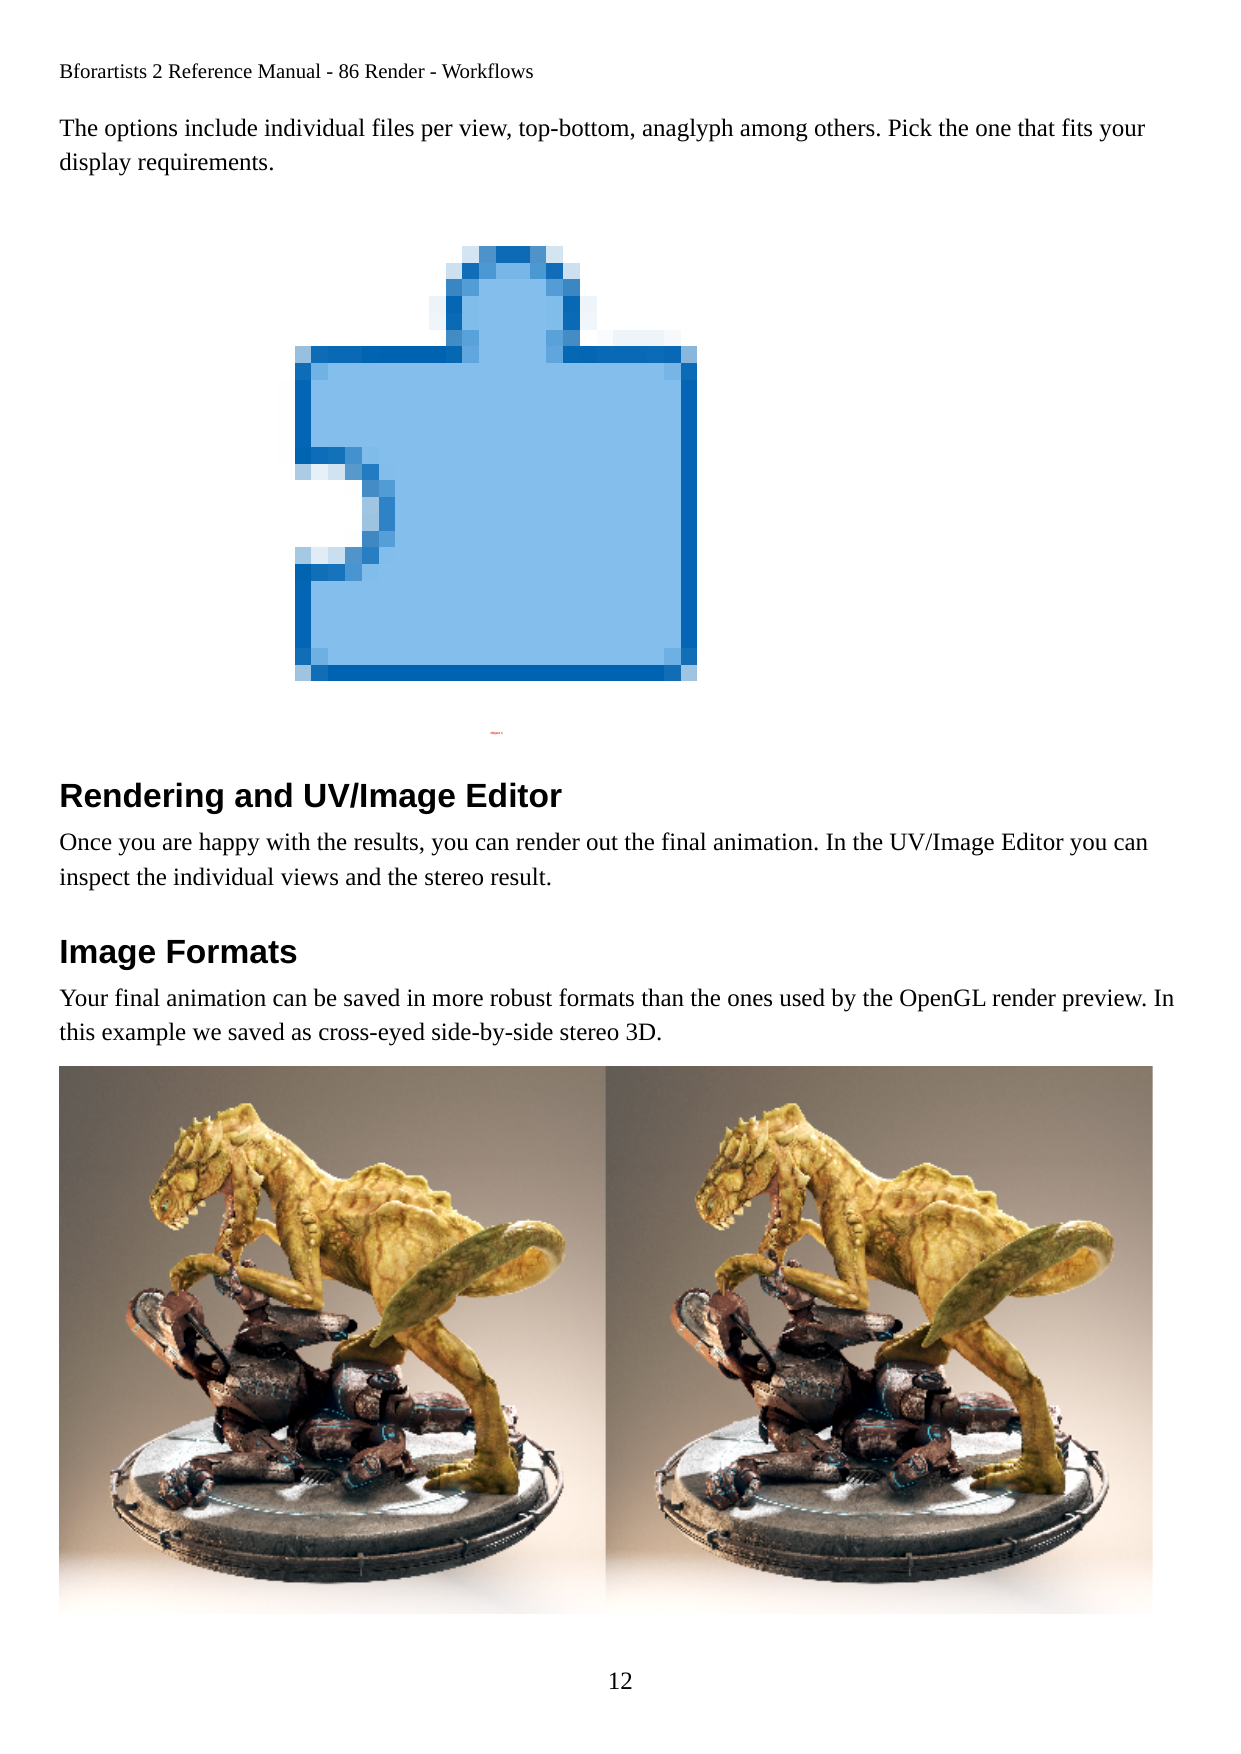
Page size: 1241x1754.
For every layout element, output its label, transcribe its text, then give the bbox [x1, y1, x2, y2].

text Your final animation can be saved in more robust formats than the ones used by the OpenGL render preview. In this example we saved as cross-eyed side-by-side stereo 3D. [59, 983, 1181, 1046]
text The options include individual files per view, top-bottom, anaglyph among others. Pick the one that fits your display requirements. [59, 113, 1181, 176]
text Once you are happy with the results, you can render out the final animation. In the UV/Image Editor you can inspect the individual views and the stereo result. [59, 827, 1181, 891]
picture [59, 1066, 1153, 1614]
subtitle Rendering and UV/Image Editor [59, 776, 1181, 815]
subtitle Image Formats [59, 932, 1181, 971]
